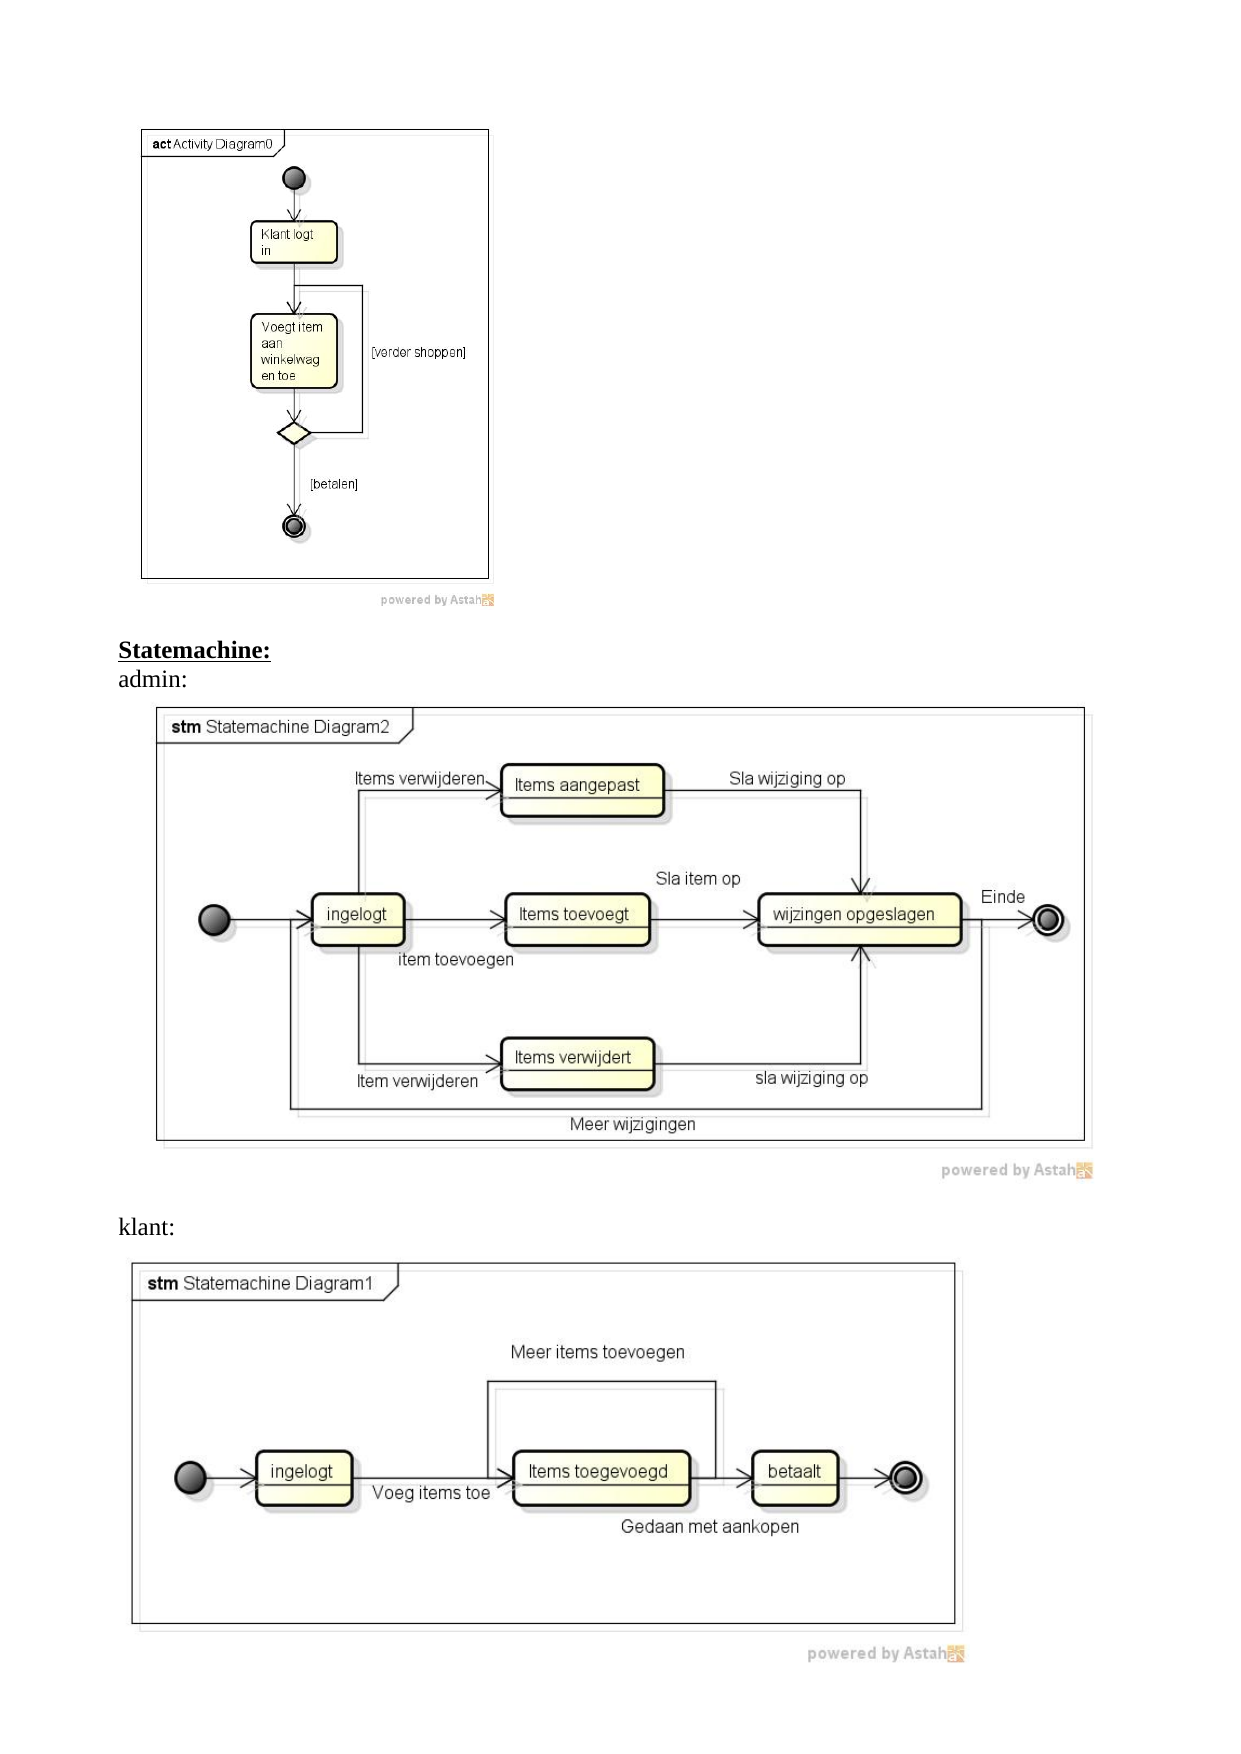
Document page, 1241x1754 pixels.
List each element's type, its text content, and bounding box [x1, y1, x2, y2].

text Statemachine: [118, 636, 1122, 664]
picture [117, 1249, 970, 1668]
picture [142, 693, 1098, 1184]
text klant: [118, 1212, 1122, 1241]
picture [130, 118, 498, 610]
text admin: [118, 664, 1122, 693]
